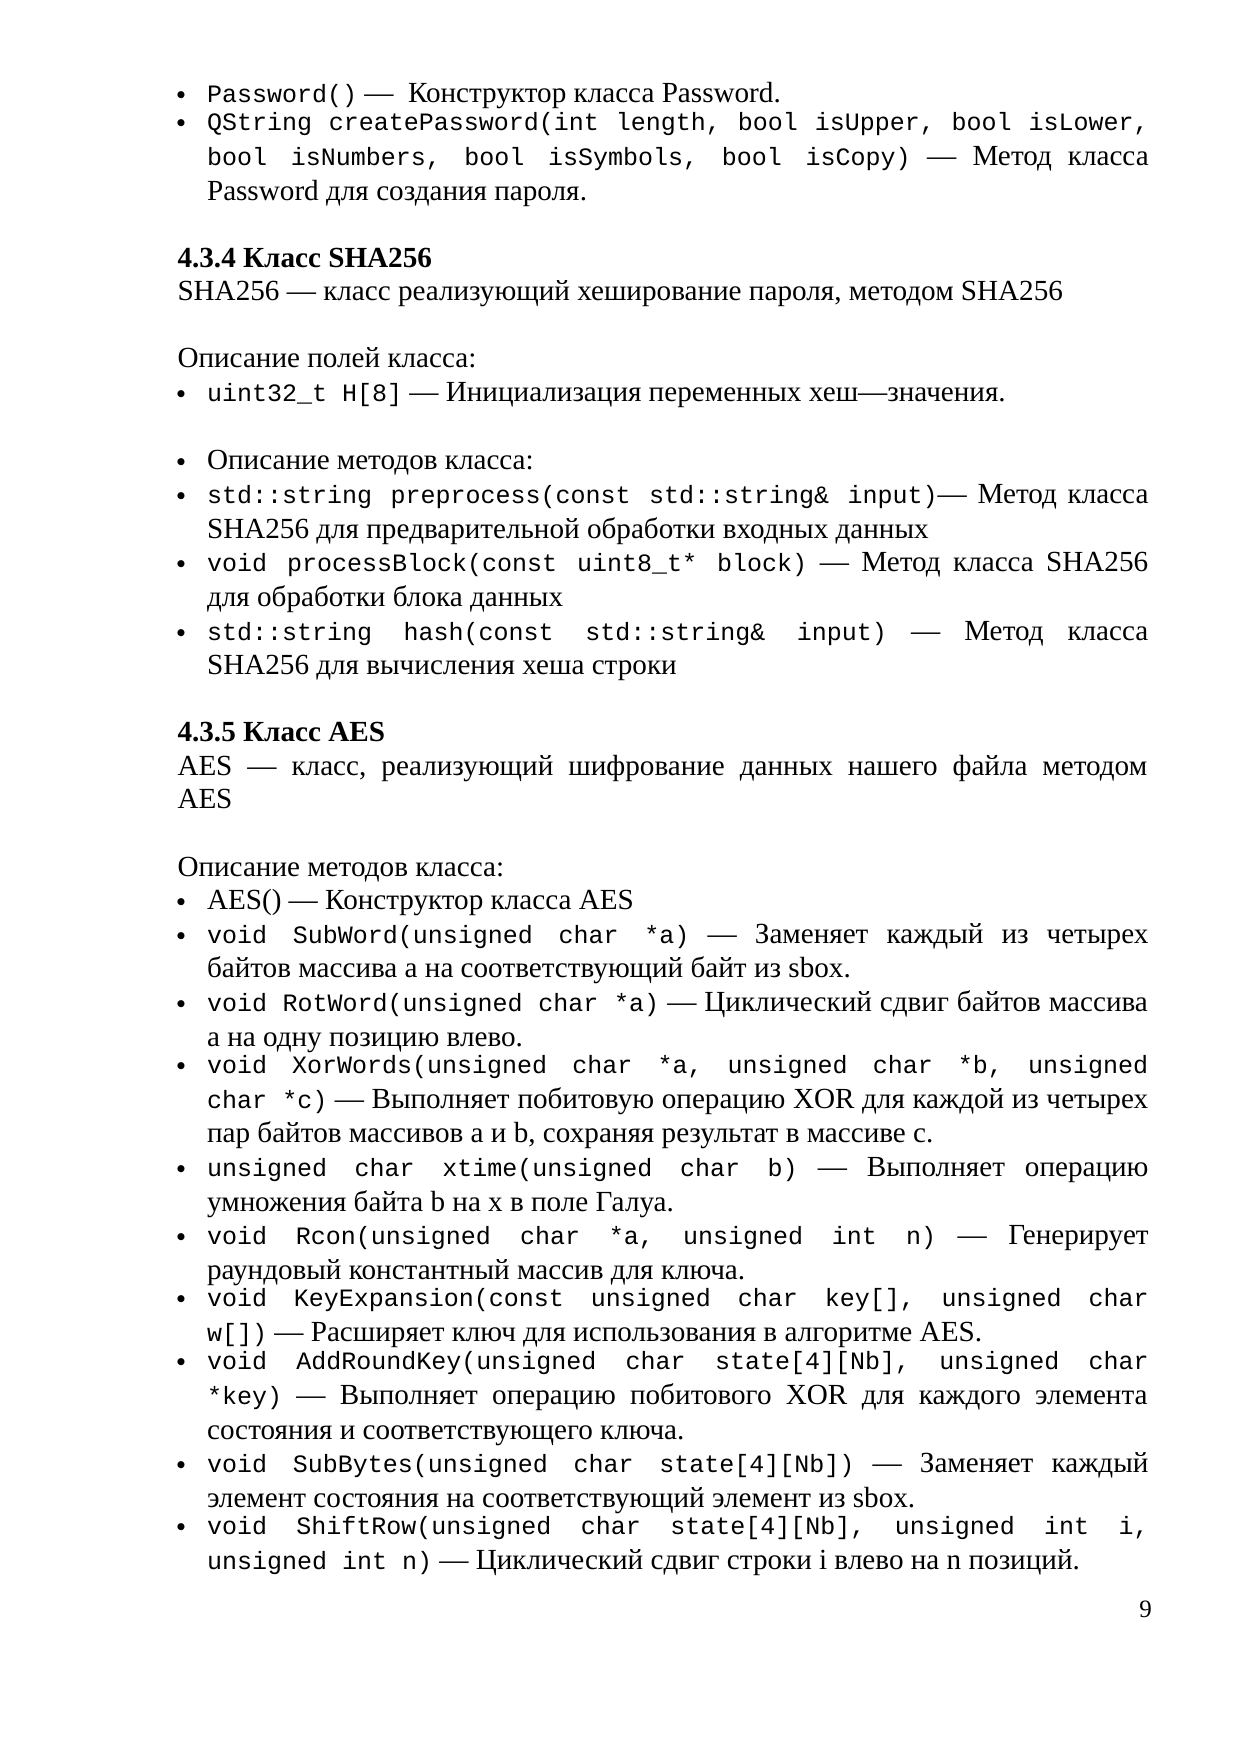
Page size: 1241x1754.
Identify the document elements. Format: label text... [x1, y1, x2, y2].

list Password() — Конструктор класса Password. [177, 75, 1148, 110]
list void processBlock(const uint8_t* block) — Метод класса SHA256 для обработки блока данных [177, 544, 1148, 613]
list AES() — Конструктор класса AES [177, 882, 1148, 916]
list void KeyExpansion(const unsigned char key[], unsigned char w[]) — Расширяет ключ для использования в алгоритме AES. [177, 1286, 1148, 1349]
text Описание методов класса: [177, 849, 1148, 882]
list void XorWords(unsigned char *a, unsigned char *b, unsigned char *c) — Выполняет побитовую операцию XOR для каждой из четырех пар байтов массивов a и b, сохраняя результат в массиве c. [177, 1052, 1148, 1149]
text 4.3.5 Класс AES [177, 714, 1148, 748]
list std::string hash(const std::string& input) — Метод класса SHA256 для вычисления хеша строки [177, 613, 1148, 681]
text Описание полей класса: [177, 341, 1148, 374]
list Описание методов класса: [177, 442, 1148, 476]
list void SubBytes(unsigned char state[4][Nb]) — Заменяет каждый элемент состояния на соответствующий элемент из sbox. [177, 1446, 1148, 1514]
list std::string preprocess(const std::string& input)— Метод класса SHA256 для предварительной обработки входных данных [177, 476, 1148, 544]
list void RotWord(unsigned char *a) — Циклический сдвиг байтов массива a на одну позицию влево. [177, 984, 1148, 1052]
list void Rcon(unsigned char *a, unsigned int n) — Генерирует раундовый константный массив для ключа. [177, 1217, 1148, 1286]
text AES — класс, реализующий шифрование данных нашего файла методом AES [177, 748, 1148, 815]
list void SubWord(unsigned char *a) — Заменяет каждый из четырех байтов массива a на соответствующий байт из sbox. [177, 916, 1148, 984]
list unsigned char xtime(unsigned char b) — Выполняет операцию умножения байта b на x в поле Галуа. [177, 1149, 1148, 1217]
list void ShiftRow(unsigned char state[4][Nb], unsigned int i, unsigned int n) — Циклический сдвиг строки i влево на n позиций. [177, 1514, 1148, 1577]
text SHA256 — класс реализующий хеширование пароля, методом SHA256 [177, 273, 1148, 307]
list QString createPassword(int length, bool isUpper, bool isLower, bool isNumbers, bool isSymbols, bool isCopy) — Метод класса Password для создания пароля. [177, 110, 1148, 206]
list uint32_t H[8] — Инициализация переменных хеш—значения. [177, 374, 1148, 409]
list void AddRoundKey(unsigned char state[4][Nb], unsigned char *key) — Выполняет операцию побитового XOR для каждого элемента состояния и соответствующего ключа. [177, 1349, 1148, 1446]
text 4.3.4 Класс SHA256 [177, 240, 1148, 273]
